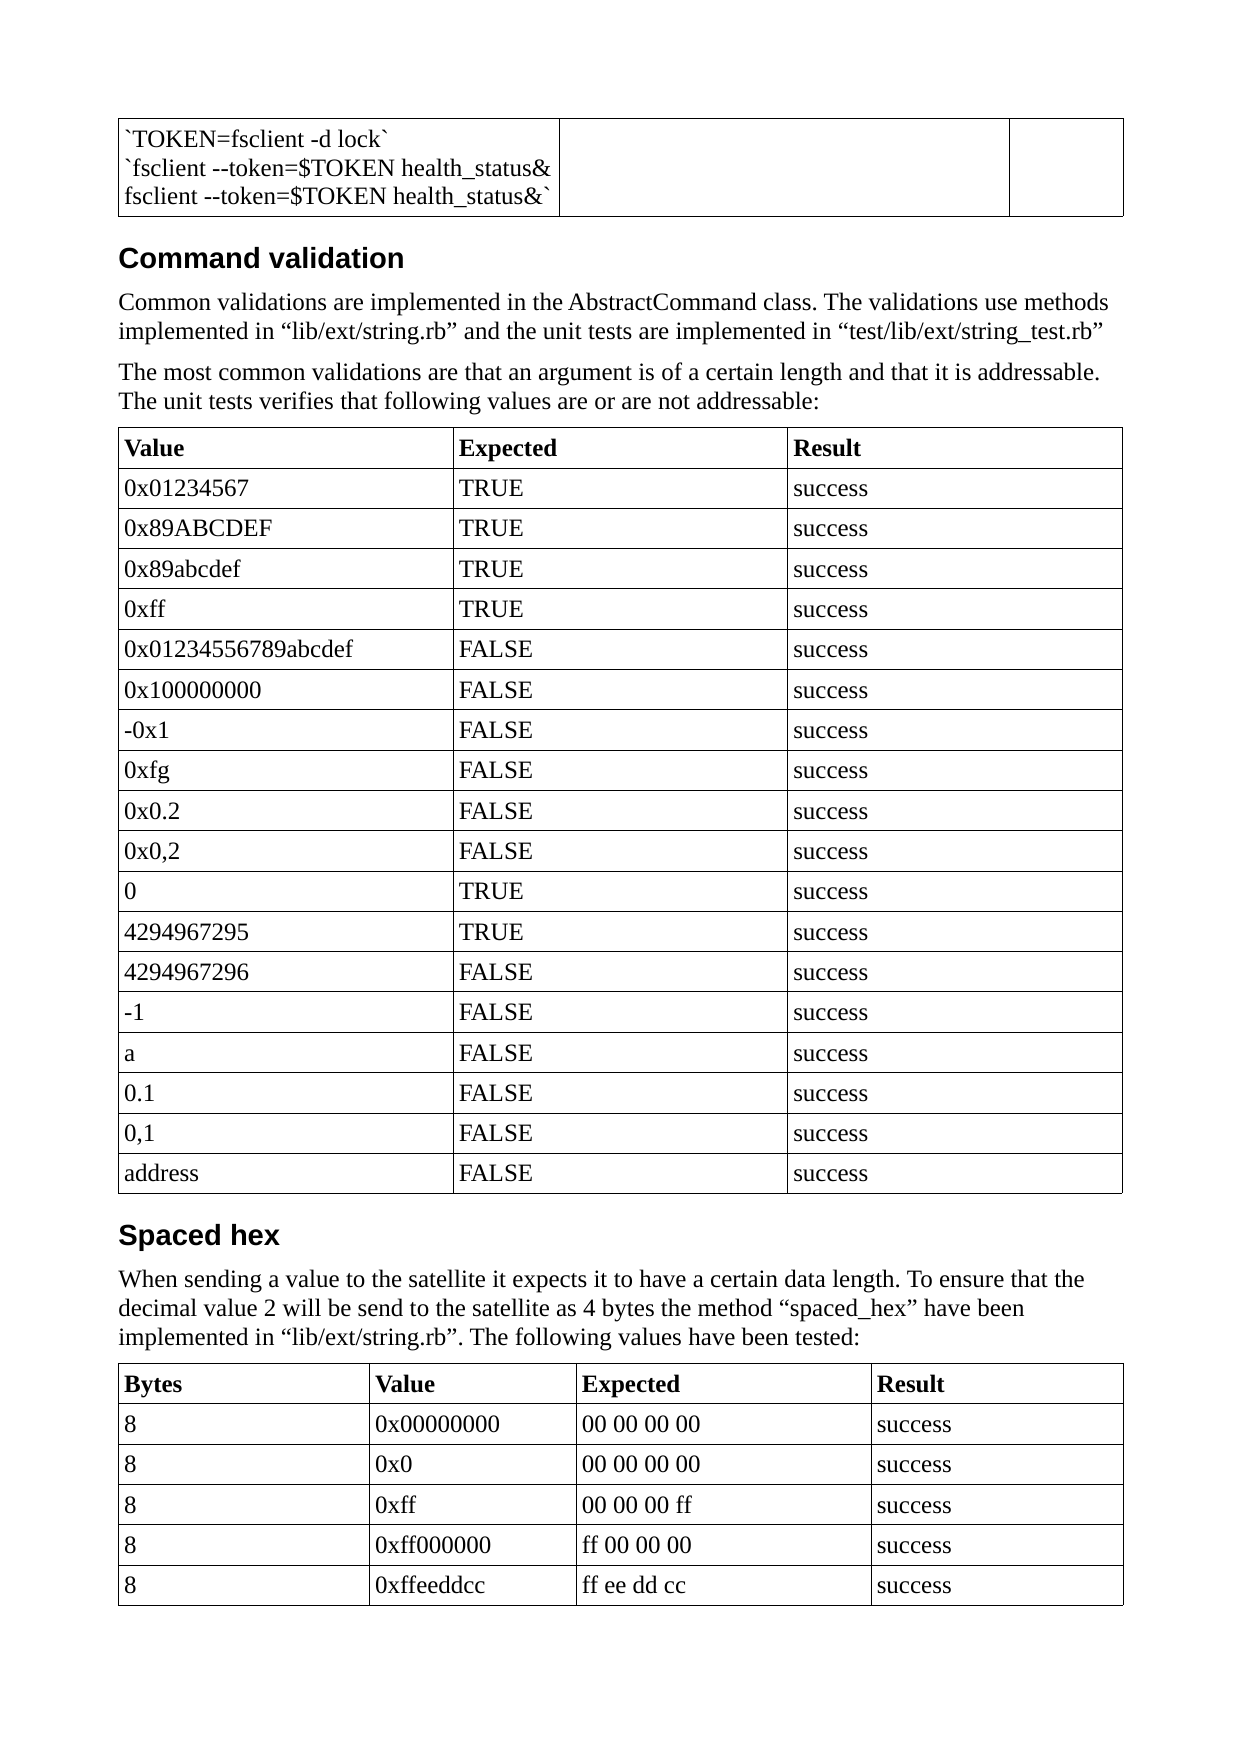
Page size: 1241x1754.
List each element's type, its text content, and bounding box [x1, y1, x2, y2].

table_cell 0x00000000 [370, 1404, 576, 1443]
table_cell success [788, 469, 1122, 508]
table_cell success [872, 1525, 1123, 1564]
table_cell ff 00 00 00 [577, 1525, 871, 1564]
table_header Expected [577, 1364, 871, 1403]
table_cell 8 [119, 1445, 369, 1484]
table_header Value [119, 428, 453, 467]
table_cell success [788, 670, 1122, 709]
text When sending a value to the satellite it expects it to have a certain data length. To ensure that the decimal value 2 will be send to the satellite as 4 bytes the method “spaced_hex” have been implemented in “lib/ext/string.rb”. The following values have been tested: [118, 1264, 1122, 1350]
table_cell success [872, 1404, 1123, 1443]
table_cell success [872, 1566, 1123, 1605]
table_cell TRUE [454, 549, 787, 588]
table_cell success [788, 831, 1122, 871]
table_cell 0x89abcdef [119, 549, 453, 588]
table_cell TRUE [454, 509, 787, 548]
table_cell 0.1 [119, 1073, 453, 1112]
table_cell 8 [119, 1404, 369, 1443]
table_cell 0,1 [119, 1114, 453, 1153]
table_cell FALSE [454, 1114, 787, 1153]
table_cell success [788, 992, 1122, 1032]
table_cell FALSE [454, 710, 787, 749]
table_cell 0x89ABCDEF [119, 509, 453, 548]
table_cell 0xff000000 [370, 1525, 576, 1564]
table_cell 4294967296 [119, 952, 453, 991]
table_cell 8 [119, 1525, 369, 1564]
table_cell success [788, 751, 1122, 790]
table_cell `TOKEN=fsclient -d lock` `fsclient --token=$TOKEN health_status& fsclient --token=$TOKEN health_status&` [119, 119, 559, 216]
table_cell success [788, 509, 1122, 548]
table_header Result [872, 1364, 1123, 1403]
table_cell success [872, 1485, 1123, 1524]
table_cell a [119, 1033, 453, 1072]
table_cell success [788, 952, 1122, 991]
table_cell 8 [119, 1485, 369, 1524]
table_cell 8 [119, 1566, 369, 1605]
subtitle Command validation [118, 241, 1122, 274]
table_cell success [788, 872, 1122, 911]
table_cell success [788, 710, 1122, 749]
table_cell FALSE [454, 630, 787, 669]
subtitle Spaced hex [118, 1218, 1122, 1252]
table_header Value [370, 1364, 576, 1403]
table_cell 0xff [119, 589, 453, 629]
table_cell address [119, 1154, 453, 1193]
text The most common validations are that an argument is of a certain length and that it is addressable. The unit tests verifies that following values are or are not addressable: [118, 357, 1122, 414]
table_cell FALSE [454, 831, 787, 871]
table_cell success [788, 1154, 1122, 1193]
table_cell 0x100000000 [119, 670, 453, 709]
table_cell FALSE [454, 1154, 787, 1193]
table_cell 00 00 00 00 [577, 1404, 871, 1443]
table_cell TRUE [454, 469, 787, 508]
table_header Bytes [119, 1364, 369, 1403]
table_cell TRUE [454, 872, 787, 911]
table_cell 0xff [370, 1485, 576, 1524]
table_cell success [788, 1073, 1122, 1112]
table_cell TRUE [454, 589, 787, 629]
table_cell [560, 119, 1009, 216]
table_cell 0x0.2 [119, 791, 453, 830]
table_cell -1 [119, 992, 453, 1032]
table_header Expected [454, 428, 787, 467]
table_cell 0xfg [119, 751, 453, 790]
table_cell 4294967295 [119, 912, 453, 951]
table_header Result [788, 428, 1122, 467]
table_cell 00 00 00 ff [577, 1485, 871, 1524]
table_cell success [788, 549, 1122, 588]
table_cell success [788, 1033, 1122, 1072]
table_cell 0x0 [370, 1445, 576, 1484]
table_cell success [788, 1114, 1122, 1153]
text Common validations are implemented in the AbstractCommand class. The validations use methods implemented in “lib/ext/string.rb” and the unit tests are implemented in “test/lib/ext/string_test.rb” [118, 287, 1122, 344]
table_cell -0x1 [119, 710, 453, 749]
table_cell 0x01234556789abcdef [119, 630, 453, 669]
table_cell FALSE [454, 791, 787, 830]
table_cell FALSE [454, 1073, 787, 1112]
table_cell FALSE [454, 670, 787, 709]
table_cell ff ee dd cc [577, 1566, 871, 1605]
table_cell FALSE [454, 1033, 787, 1072]
table_cell success [788, 912, 1122, 951]
table_cell 0 [119, 872, 453, 911]
table_cell [1010, 119, 1123, 216]
table_cell 0xffeeddcc [370, 1566, 576, 1605]
table_cell success [788, 630, 1122, 669]
table_cell FALSE [454, 751, 787, 790]
table_cell 0x0,2 [119, 831, 453, 871]
table_cell 0x01234567 [119, 469, 453, 508]
table_cell success [788, 791, 1122, 830]
table_cell success [872, 1445, 1123, 1484]
table_cell FALSE [454, 952, 787, 991]
table_cell 00 00 00 00 [577, 1445, 871, 1484]
table_cell FALSE [454, 992, 787, 1032]
table_cell success [788, 589, 1122, 629]
table_cell TRUE [454, 912, 787, 951]
